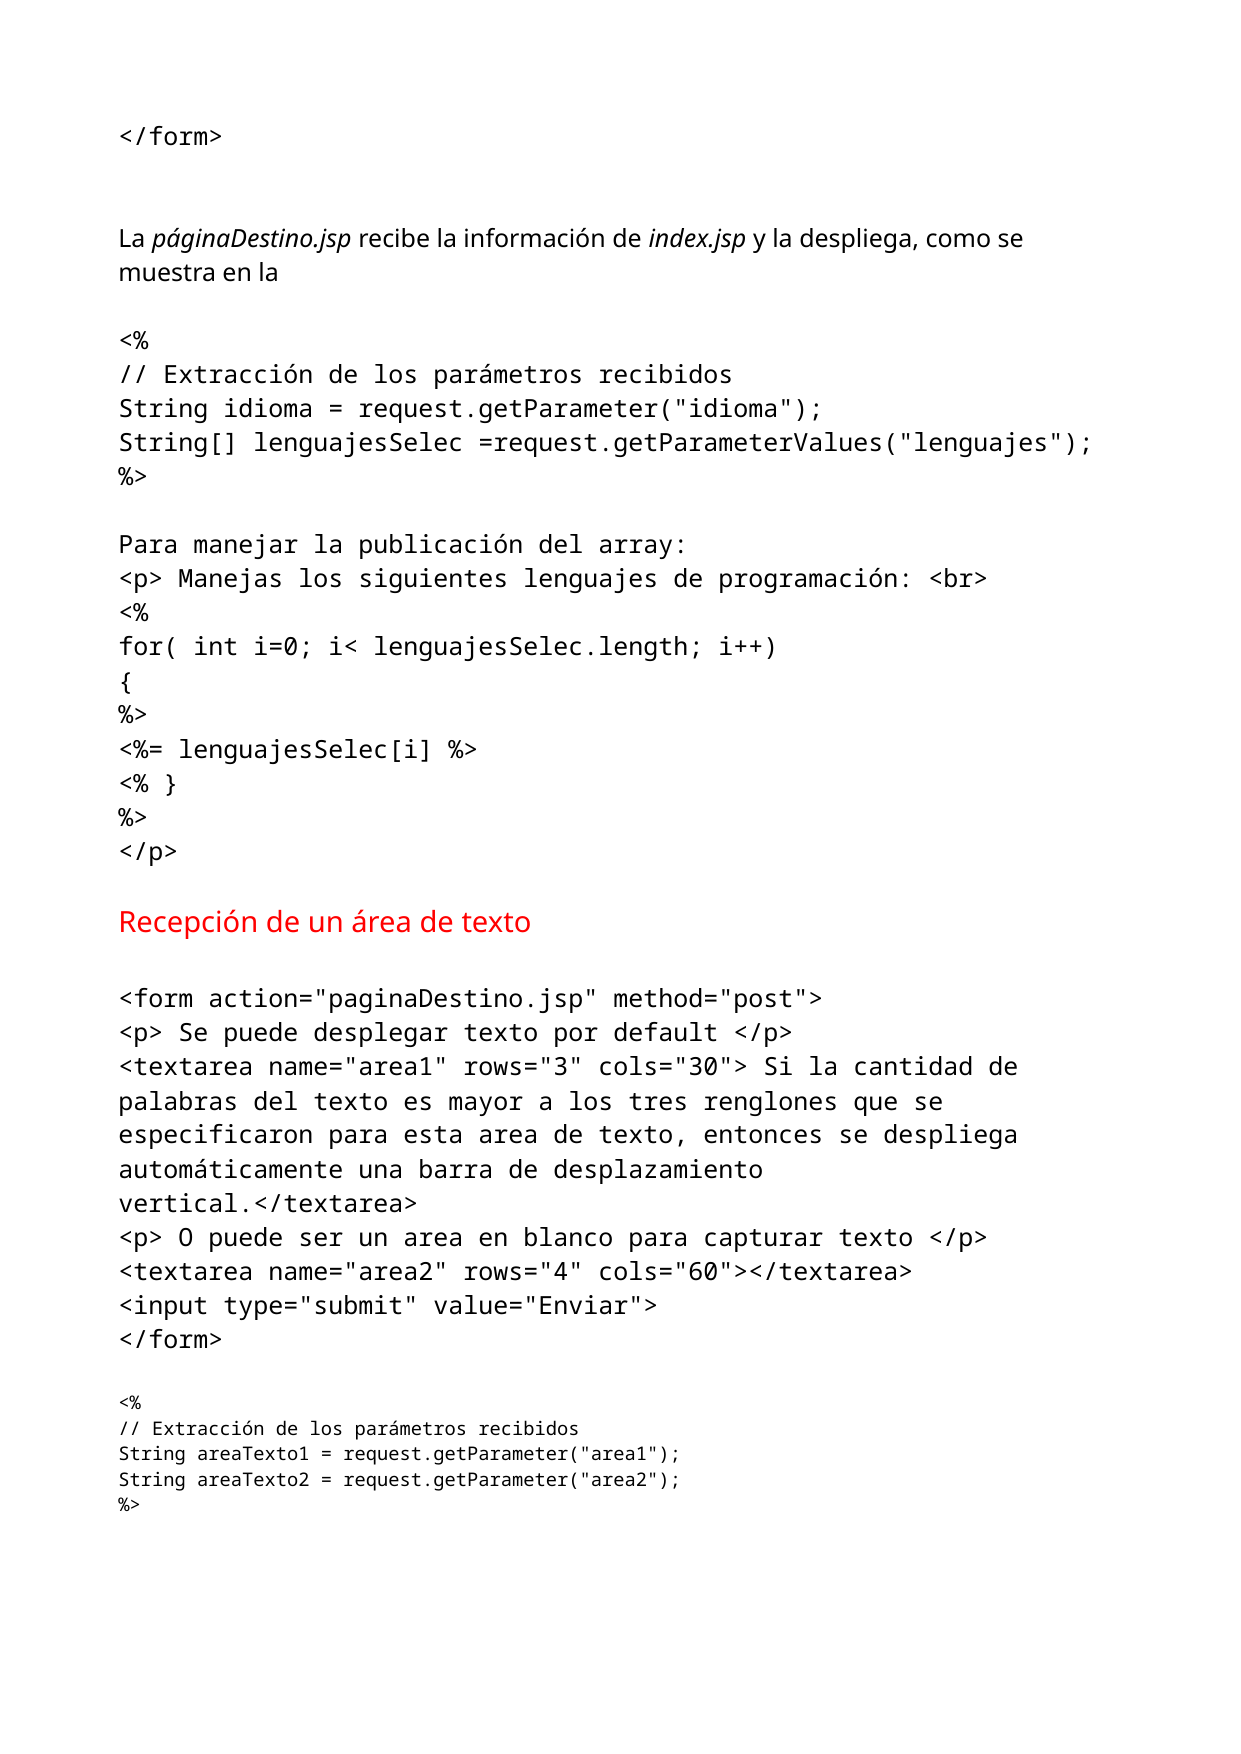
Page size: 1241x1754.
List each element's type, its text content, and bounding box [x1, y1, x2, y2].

text for( int i=0; i< lenguajesSelec.length; i++) [118, 629, 1122, 663]
text <form action="paginaDestino.jsp" method="post"> [118, 981, 1122, 1015]
text // Extracción de los parámetros recibidos [118, 357, 1122, 391]
text <% } [118, 765, 1122, 799]
text <textarea name="area2" rows="4" cols="60"></textarea> [118, 1253, 1122, 1287]
text Recepción de un área de texto [118, 902, 1122, 941]
text </form> [118, 1322, 1122, 1356]
text La páginaDestino.jsp recibe la información de index.jsp y la despliega, como se muestra en la [118, 220, 1122, 288]
text { [118, 663, 1122, 697]
text <p> Manejas los siguientes lenguajes de programación: <br> [118, 561, 1122, 595]
text String[] lenguajesSelec =request.getParameterValues("lenguajes"); [118, 425, 1122, 459]
text <textarea name="area1" rows="3" cols="30"> Si la cantidad de palabras del texto es mayor a los tres renglones que se especificaron para esta area de texto, entonces se despliega automáticamente una barra de desplazamiento [118, 1049, 1122, 1185]
text %> [118, 1492, 1122, 1517]
text String areaTexto2 = request.getParameter("area2"); [118, 1466, 1122, 1492]
text <p> O puede ser un area en blanco para capturar texto </p> [118, 1219, 1122, 1253]
text <input type="submit" value="Enviar"> [118, 1287, 1122, 1322]
text String areaTexto1 = request.getParameter("area1"); [118, 1441, 1122, 1466]
text <p> Se puede desplegar texto por default </p> [118, 1015, 1122, 1049]
text <% [118, 595, 1122, 629]
text </p> [118, 833, 1122, 867]
text %> [118, 459, 1122, 493]
text <%= lenguajesSelec[i] %> [118, 731, 1122, 765]
text String idioma = request.getParameter("idioma"); [118, 391, 1122, 425]
text // Extracción de los parámetros recibidos [118, 1415, 1122, 1441]
text Para manejar la publicación del array: [118, 527, 1122, 561]
text <% [118, 1390, 1122, 1415]
text </form> [118, 118, 1122, 152]
text vertical.</textarea> [118, 1185, 1122, 1219]
text %> [118, 697, 1122, 731]
text <% [118, 322, 1122, 357]
text %> [118, 799, 1122, 833]
